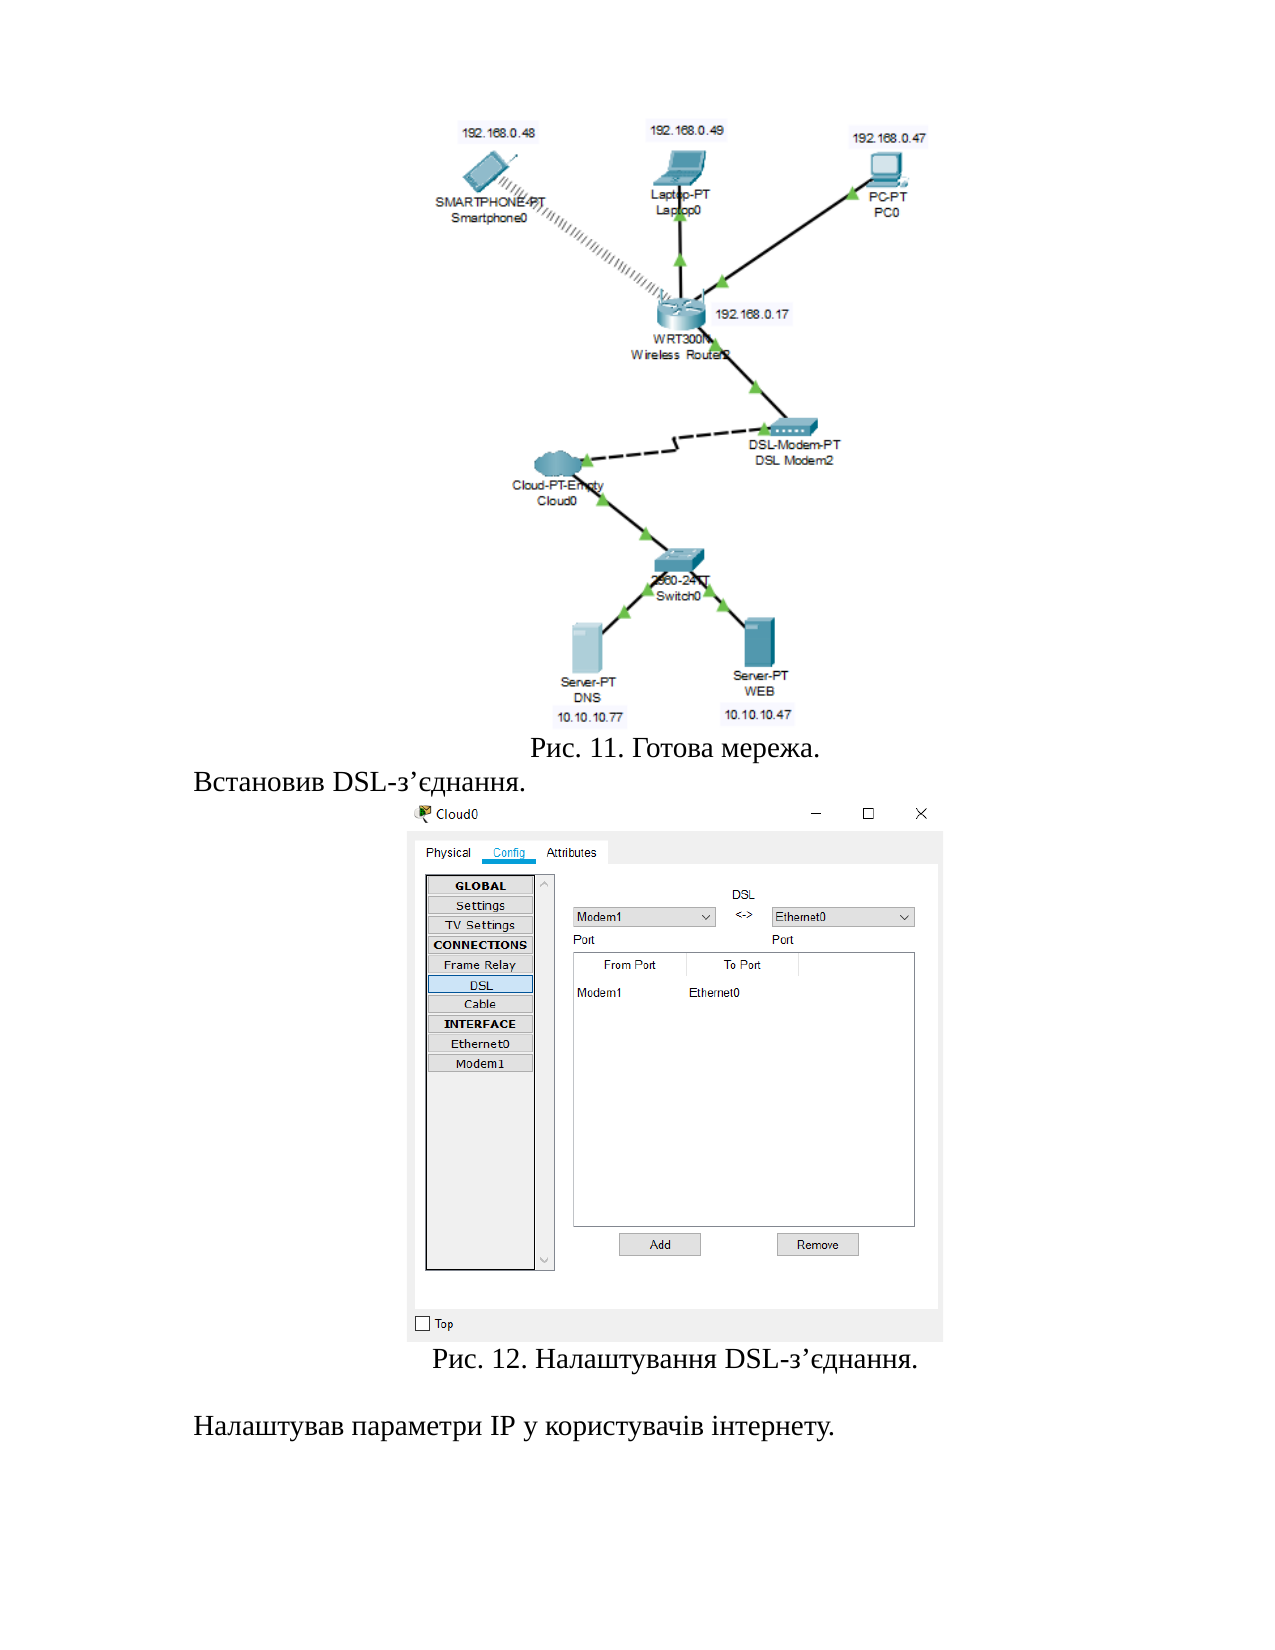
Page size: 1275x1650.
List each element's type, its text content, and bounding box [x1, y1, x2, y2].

text Рис. 11. Готова мережа. [193, 731, 1157, 764]
text Рис. 12. Налаштування DSL-з’єднання. [193, 1341, 1157, 1375]
text Встановив DSL-з’єднання. [193, 764, 1157, 798]
text Налаштував параметри IP у користувачів інтернету. [193, 1408, 1157, 1442]
